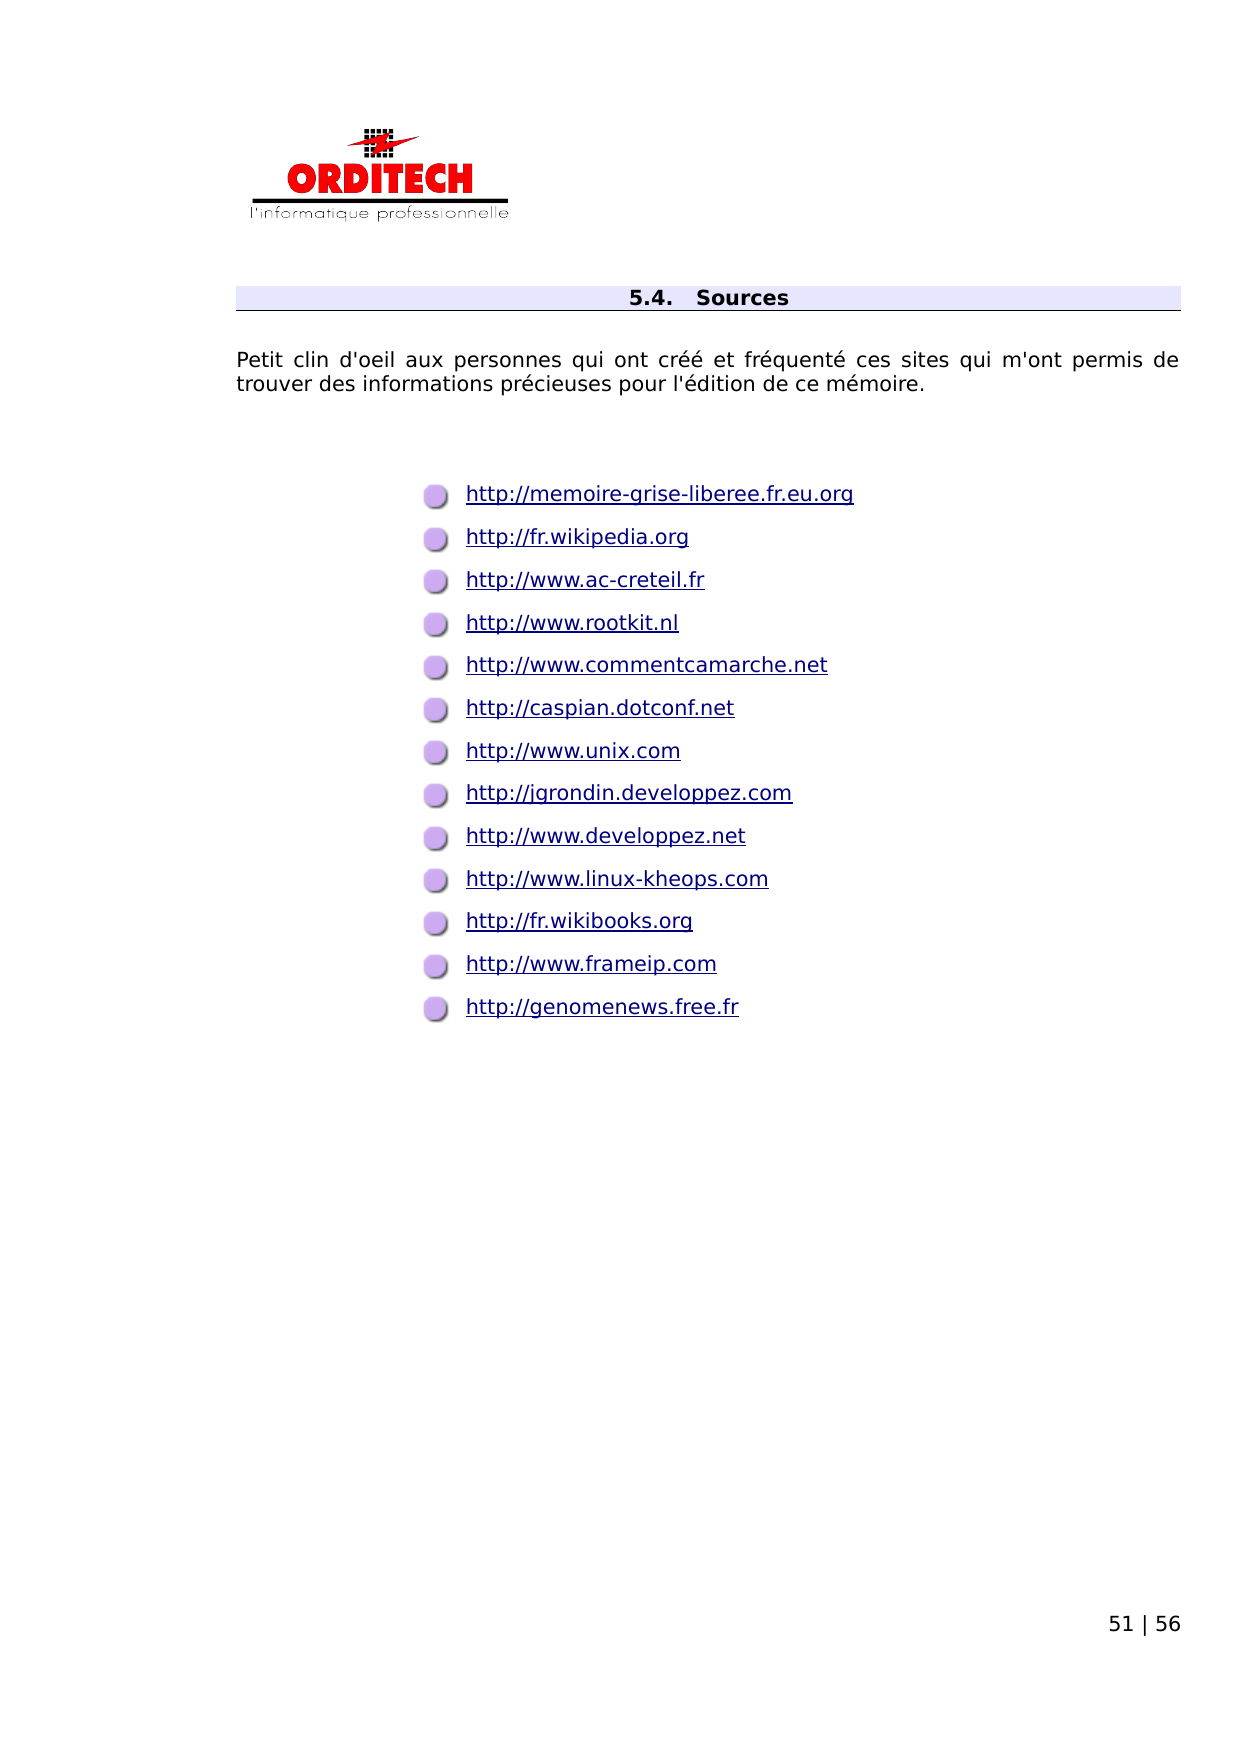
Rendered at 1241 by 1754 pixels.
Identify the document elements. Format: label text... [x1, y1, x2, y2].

list http://caspian.dotconf.net [451, 696, 1181, 726]
picture [422, 483, 451, 512]
subtitle Sources [236, 286, 1181, 310]
picture [422, 825, 451, 854]
picture [422, 739, 451, 768]
picture [422, 867, 451, 896]
list http://www.developpez.net [421, 824, 1181, 854]
list http://www.unix.com [421, 739, 1181, 769]
picture [422, 654, 451, 683]
text Petit clin d'oeil aux personnes qui ont créé et fréquenté ces sites qui m'ont permis de trouver des informations précieuses pour l'édition de ce mémoire. [236, 348, 1181, 396]
list http://memoire-grise-liberee.fr.eu.org [421, 482, 1181, 513]
list http://www.ac-creteil.fr [421, 568, 1181, 598]
picture [236, 118, 527, 232]
picture [422, 526, 451, 555]
picture [422, 568, 451, 597]
picture [422, 611, 451, 640]
picture [422, 995, 451, 1025]
list http://www.linux-kheops.com [421, 867, 1181, 897]
list http://genomenews.free.fr [451, 995, 1181, 1025]
picture [422, 953, 451, 982]
picture [422, 782, 451, 811]
list http://www.rootkit.nl [421, 611, 1181, 641]
picture [422, 910, 451, 939]
picture [422, 696, 451, 726]
list http://www.frameip.com [421, 952, 1181, 982]
list http://www.commentcamarche.net [421, 653, 1181, 683]
list http://fr.wikipedia.org [421, 525, 1181, 555]
list http://fr.wikibooks.org [421, 909, 1181, 940]
list http://jgrondin.developpez.com [421, 781, 1181, 812]
